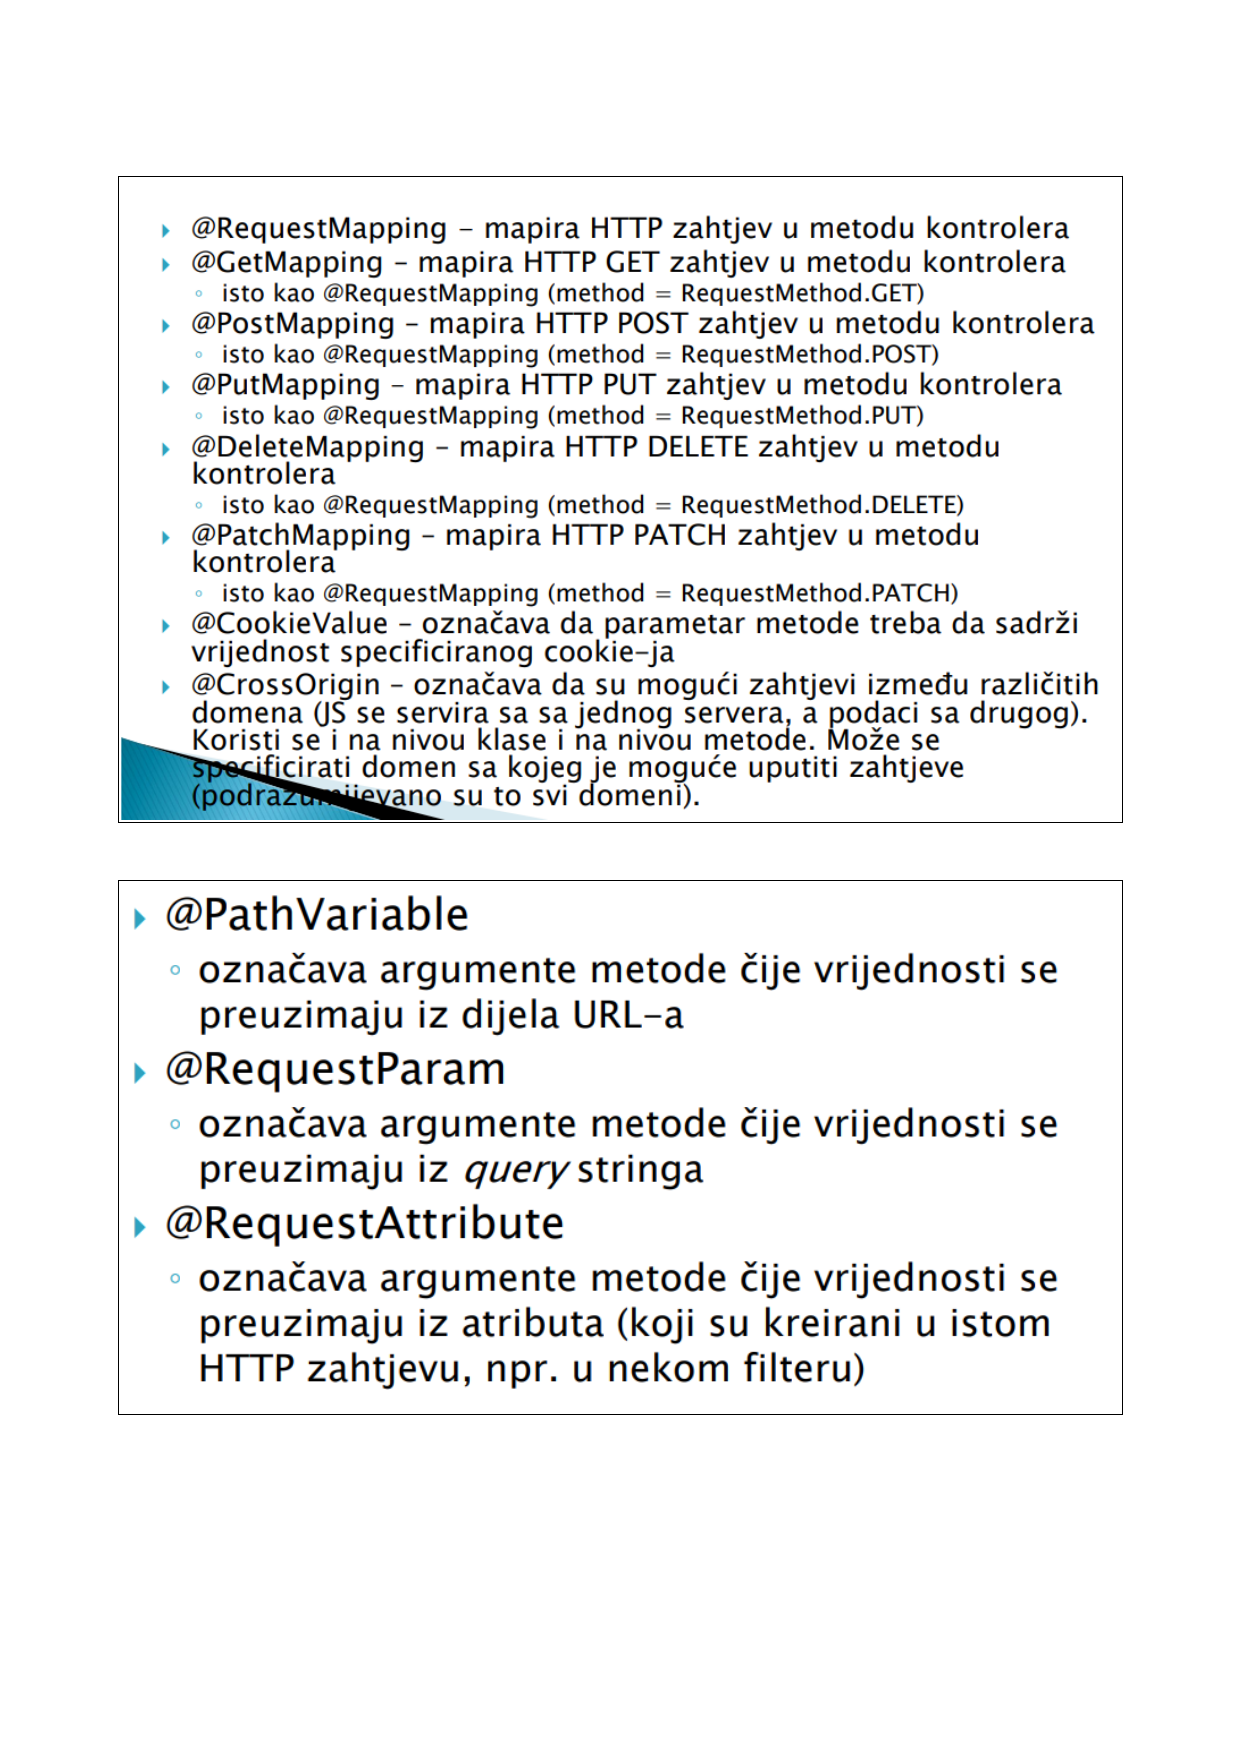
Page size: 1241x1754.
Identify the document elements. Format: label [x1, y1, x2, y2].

picture [121, 882, 1119, 1412]
picture [121, 178, 1119, 820]
